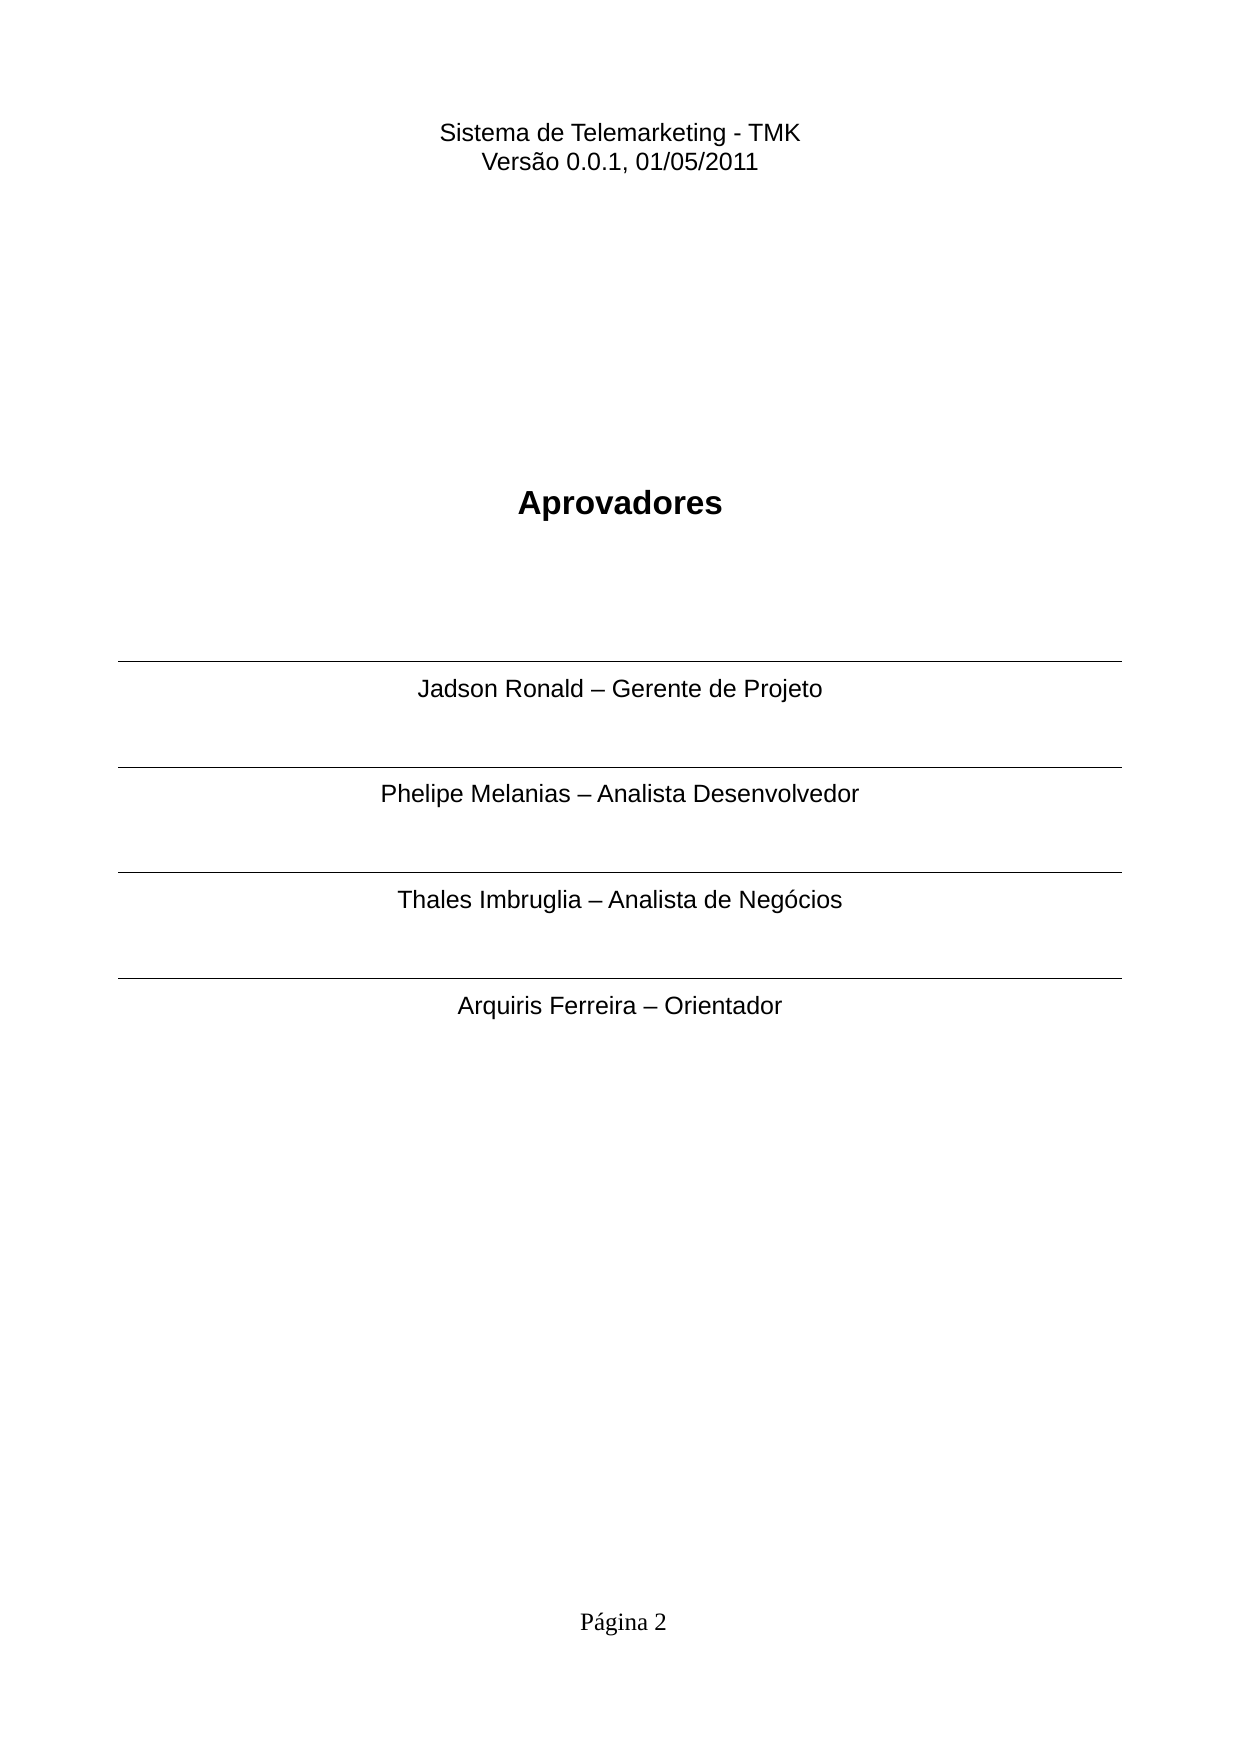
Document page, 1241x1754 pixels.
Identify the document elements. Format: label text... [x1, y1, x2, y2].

text Jadson Ronald – Gerente de Projeto [118, 673, 1122, 702]
text Aprovadores [118, 483, 1122, 522]
text Phelipe Melanias – Analista Desenvolvedor [118, 779, 1122, 808]
text Thales Imbruglia – Analista de Negócios [118, 885, 1122, 914]
text Arquiris Ferreira – Orientador [118, 991, 1122, 1019]
